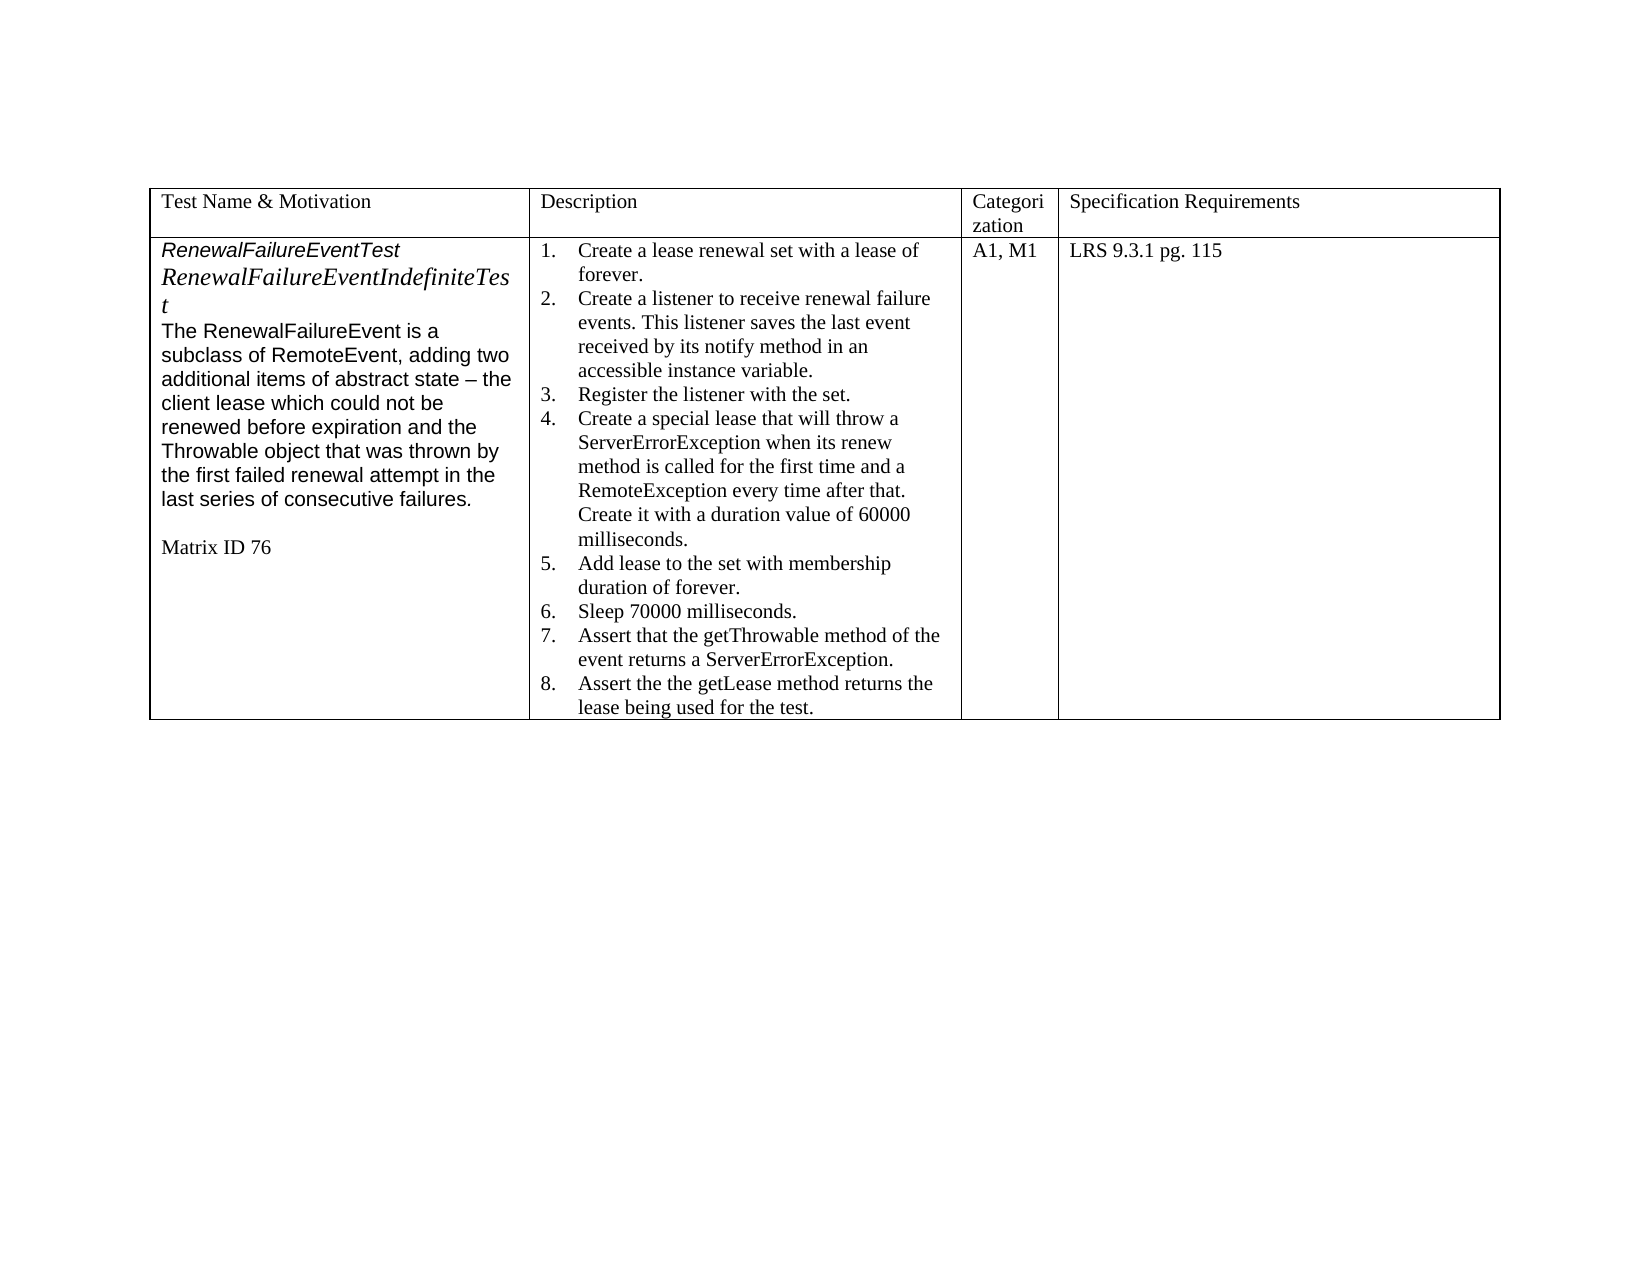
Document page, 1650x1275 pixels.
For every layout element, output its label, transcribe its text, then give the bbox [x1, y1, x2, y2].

table_header Description [530, 189, 961, 237]
table_cell LRS 9.3.1 pg. 115 [1059, 238, 1499, 719]
table_header Test Name & Motivation [151, 189, 529, 237]
table_cell A1, M1 [962, 238, 1058, 719]
table_header Specification Requirements [1059, 189, 1499, 237]
table_cell Create a lease renewal set with a lease of forever. Create a listener to receive renewal failure events. This listener saves the last event received by its notify method in an accessible instance variable. Register the listener with the set. Create a special lease that will throw a ServerErrorException when its renew method is called for the first time and a RemoteException every time after that. Create it with a duration value of 60000 milliseconds. Add lease to the set with membership duration of forever. Sleep 70000 milliseconds. Assert that the getThrowable method of the event returns a ServerErrorException. Assert the the getLease method returns the lease being used for the test. [530, 238, 961, 719]
table_header Categorization [962, 189, 1058, 237]
table_cell RenewalFailureEventTest RenewalFailureEventIndefiniteTest The RenewalFailureEvent is a subclass of RemoteEvent, adding two additional items of abstract state – the client lease which could not be renewed before expiration and the Throwable object that was thrown by the first failed renewal attempt in the last series of consecutive failures. Matrix ID 76 [151, 238, 529, 719]
